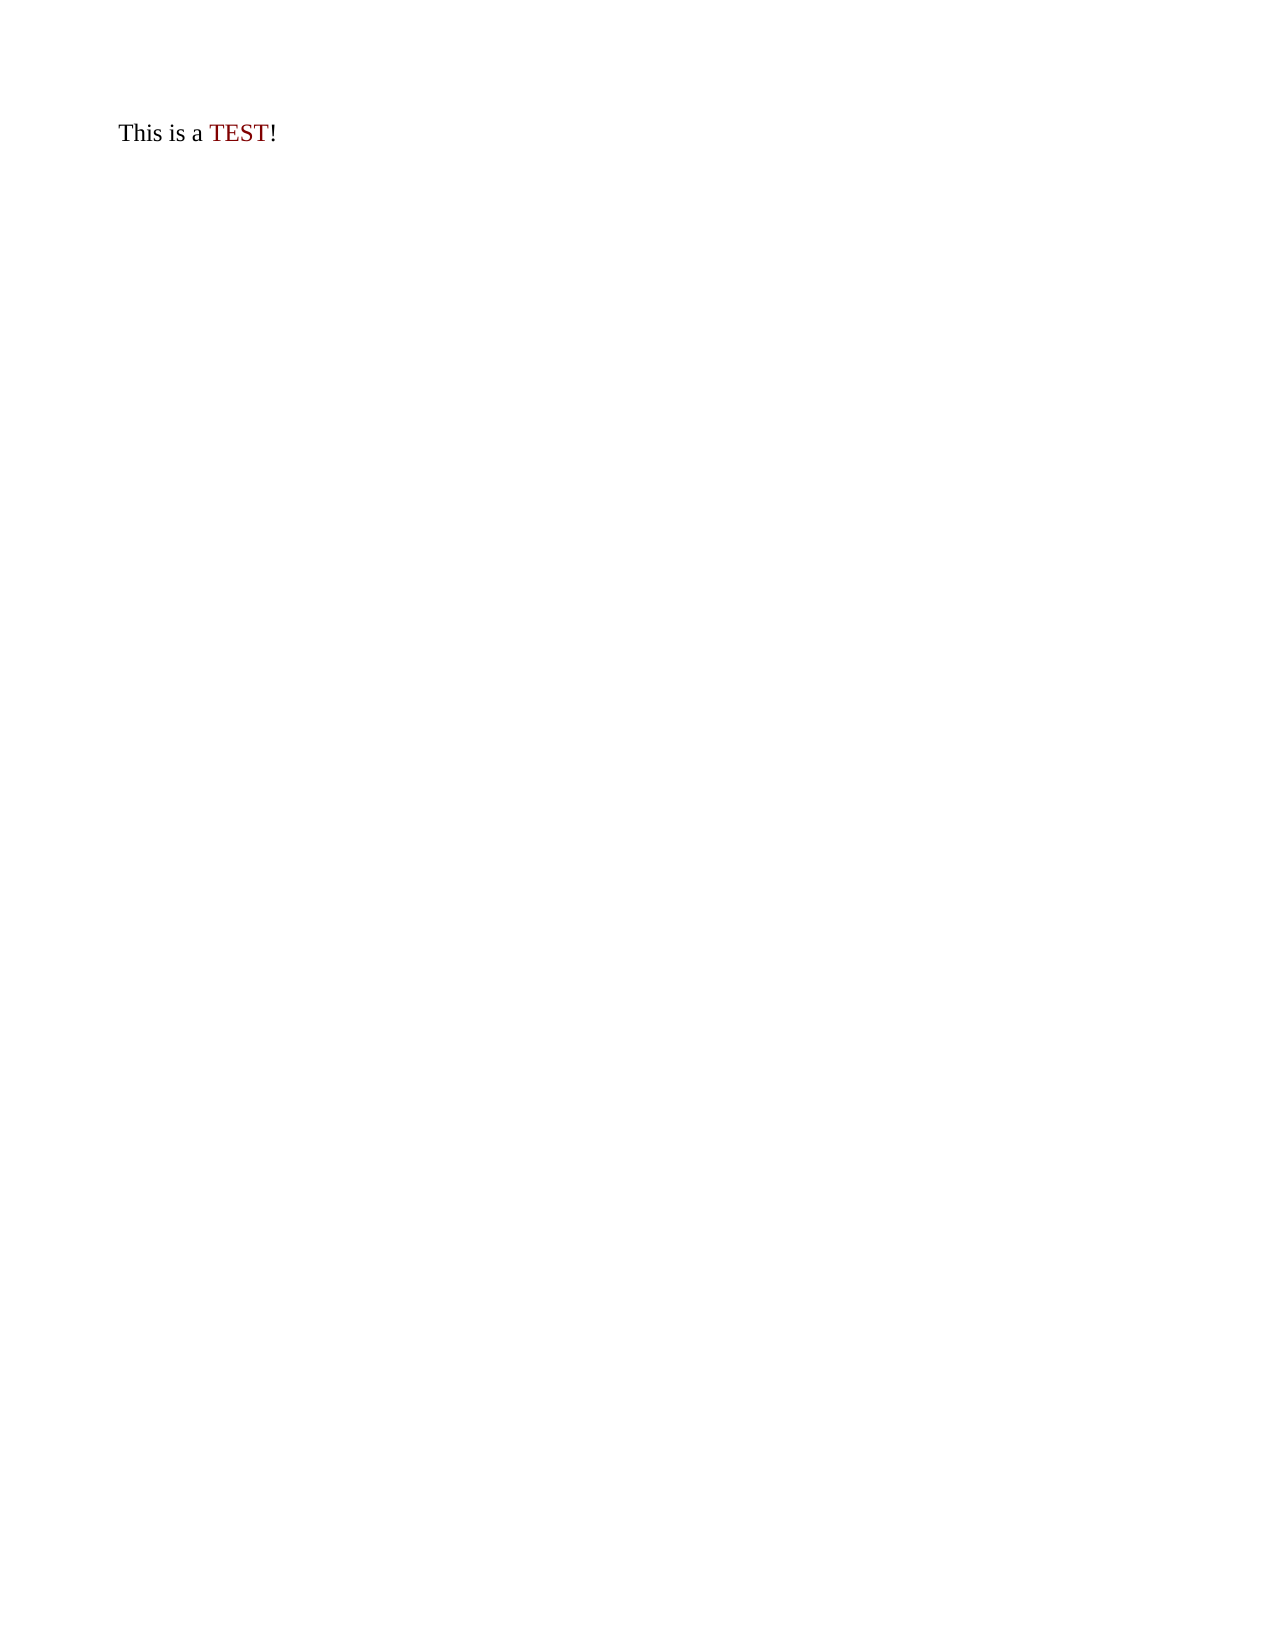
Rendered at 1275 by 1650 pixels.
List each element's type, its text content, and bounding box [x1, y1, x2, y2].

text This is a TEST! [118, 118, 1157, 147]
